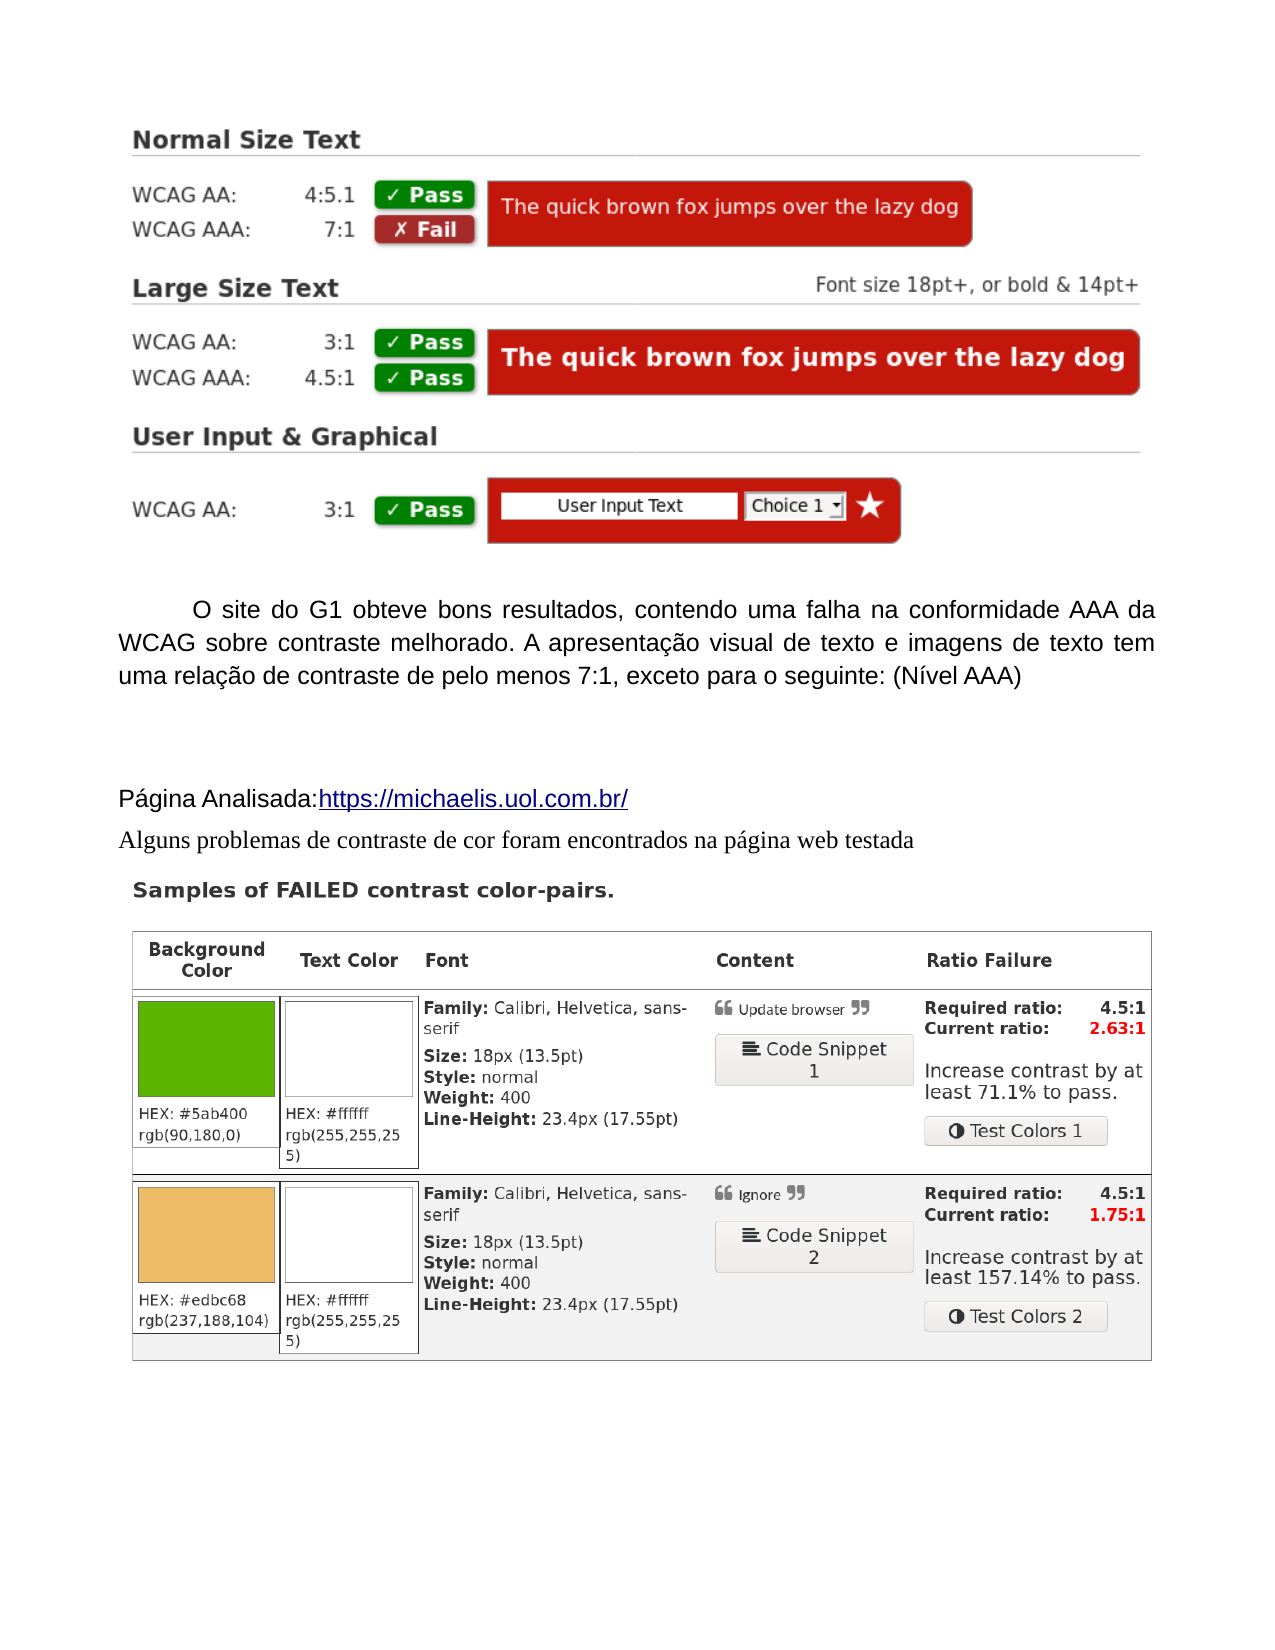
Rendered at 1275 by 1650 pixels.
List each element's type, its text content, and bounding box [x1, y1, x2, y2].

subtitle Página Analisada:https://michaelis.uol.com.br/ [118, 784, 1157, 813]
picture [118, 873, 1157, 1368]
picture [118, 118, 1157, 567]
text O site do G1 obteve bons resultados, contendo uma falha na conformidade AAA da WCAG sobre contraste melhorado. A apresentação visual de texto e imagens de texto tem uma relação de contraste de pelo menos 7:1, exceto para o seguinte: (Nível AAA) [118, 595, 1157, 690]
text Alguns problemas de contraste de cor foram encontrados na página web testada [118, 825, 1157, 854]
